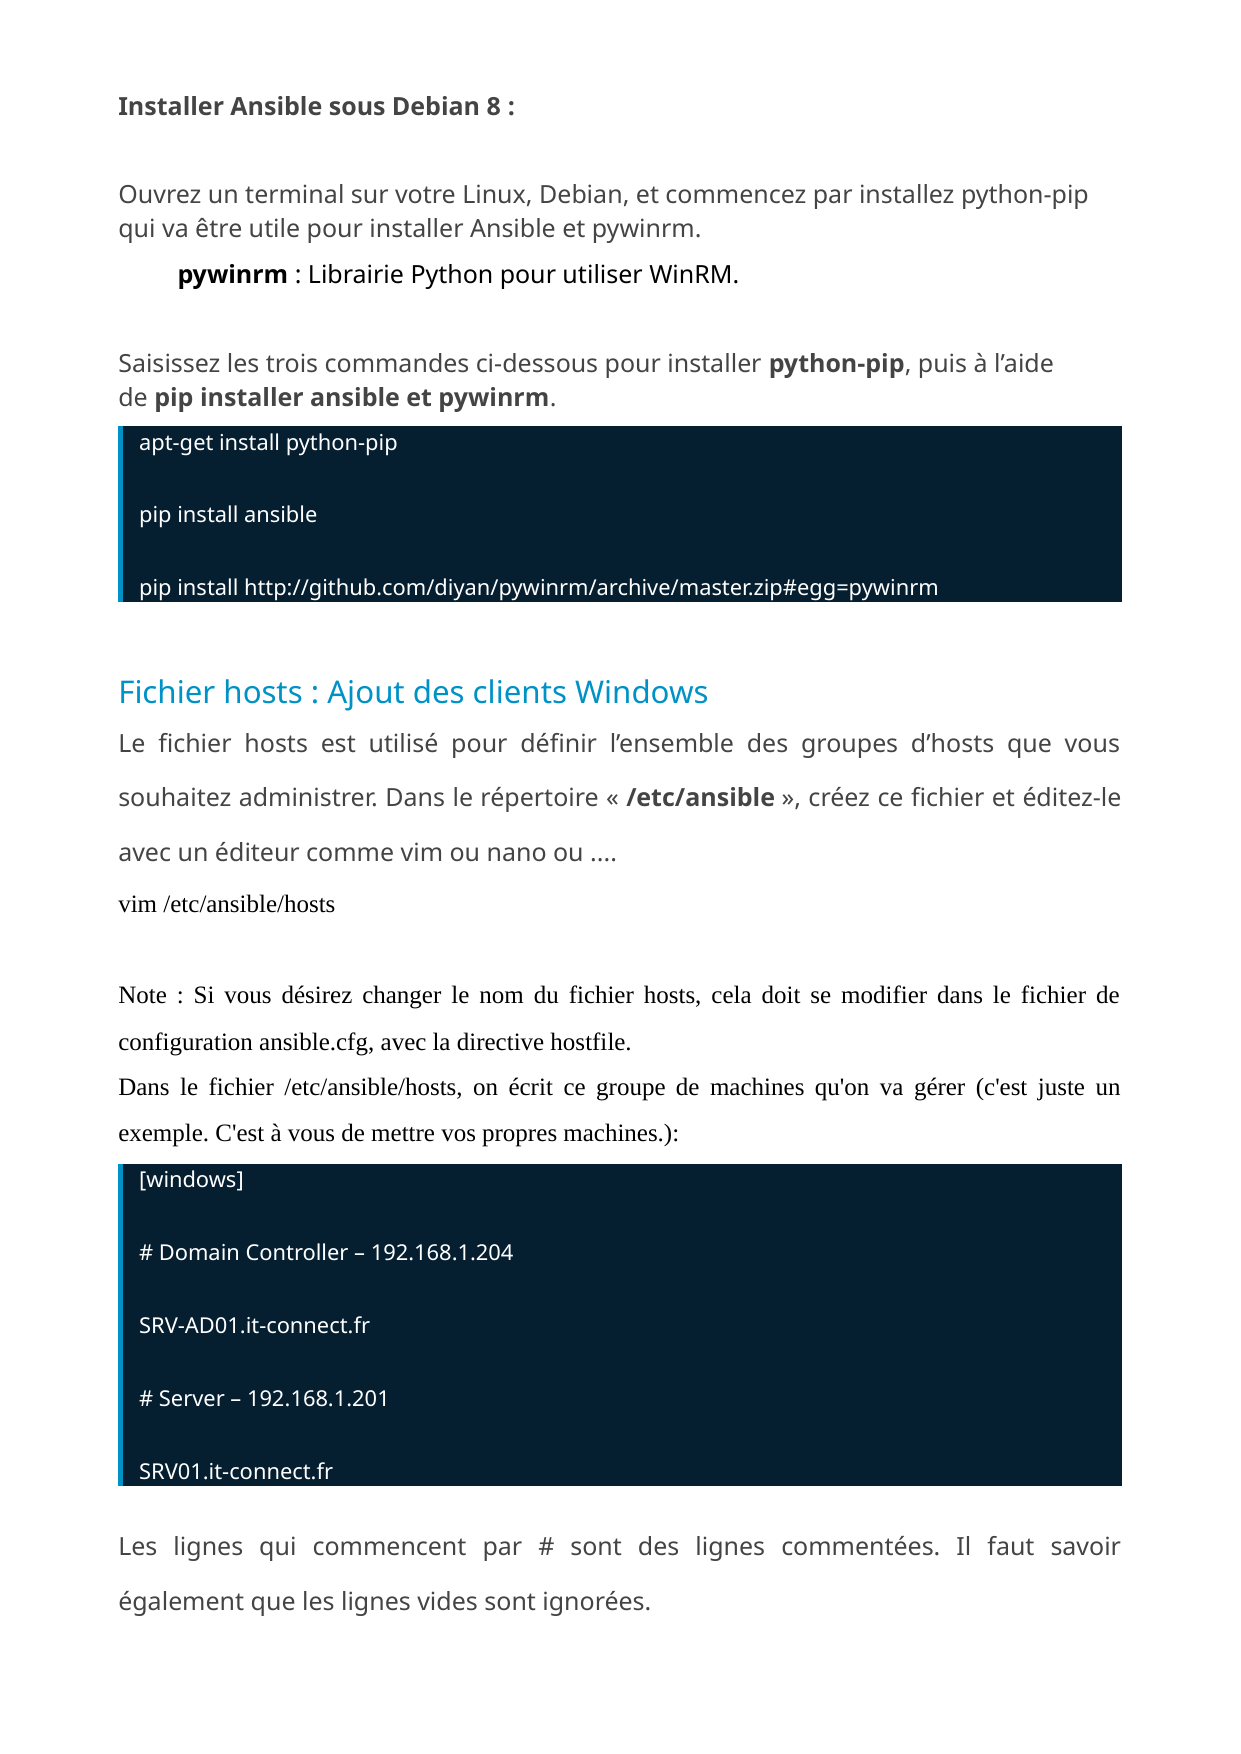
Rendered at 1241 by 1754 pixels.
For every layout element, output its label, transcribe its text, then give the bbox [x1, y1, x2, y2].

text apt-get install python-pip [123, 426, 1122, 456]
text [windows] [123, 1164, 1122, 1194]
subtitle Installer Ansible sous Debian 8 : [118, 88, 1122, 123]
text SRV01.it-connect.fr [123, 1456, 1122, 1486]
text Saisissez les trois commandes ci-dessous pour installer python-pip, puis à l’aide de pip installer ansible et pywinrm. [118, 346, 1122, 414]
text vim /etc/ansible/hosts [118, 889, 1122, 917]
text pip install ansible [123, 499, 1122, 529]
text Les lignes qui commencent par # sont des lignes commentées. Il faut savoir également que les lignes vides sont ignorées. [118, 1529, 1122, 1617]
text Ouvrez un terminal sur votre Linux, Debian, et commencez par installez python-pip qui va être utile pour installer Ansible et pywinrm. [118, 176, 1122, 244]
text Note : Si vous désirez changer le nom du fichier hosts, cela doit se modifier dans le fichier de configuration ansible.cfg, avec la directive hostfile. [118, 981, 1122, 1055]
text pip install http://github.com/diyan/pywinrm/archive/master.zip#egg=pywinrm [123, 572, 1122, 602]
text SRV-AD01.it-connect.fr [123, 1310, 1122, 1340]
text pywinrm : Librairie Python pour utiliser WinRM. [177, 257, 1063, 291]
text # Domain Controller – 192.168.1.204 [123, 1237, 1122, 1267]
text Dans le fichier /etc/ansible/hosts, on écrit ce groupe de machines qu'on va gérer (c'est juste un exemple. C'est à vous de mettre vos propres machines.): [118, 1072, 1122, 1147]
subtitle Fichier hosts : Ajout des clients Windows [118, 670, 1122, 713]
text Le fichier hosts est utilisé pour définir l’ensemble des groupes d’hosts que vous souhaitez administrer. Dans le répertoire « /etc/ansible », créez ce fichier et éditez-le avec un éditeur comme vim ou nano ou .... [118, 725, 1122, 868]
text # Server – 192.168.1.201 [123, 1383, 1122, 1413]
